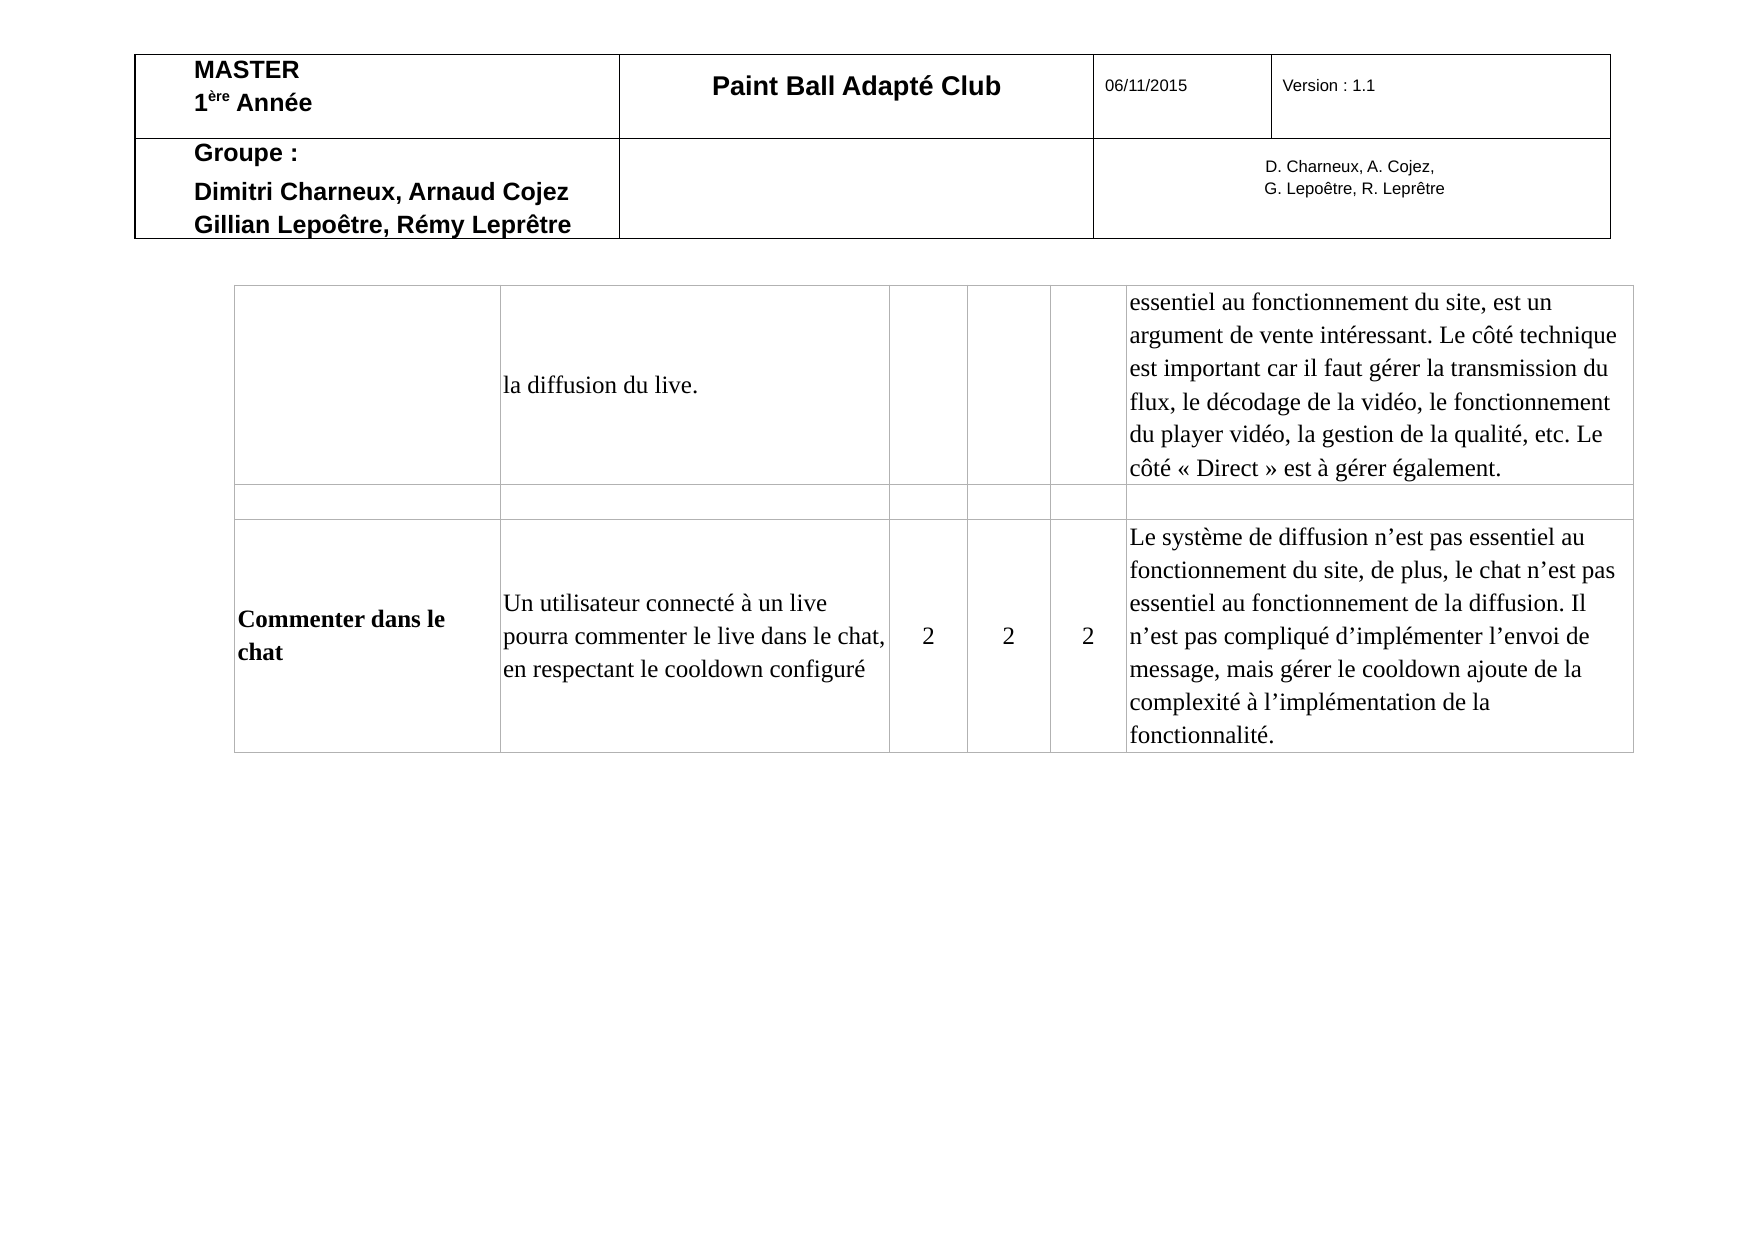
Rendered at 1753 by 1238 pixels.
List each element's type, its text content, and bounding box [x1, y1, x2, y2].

table_cell [968, 485, 1050, 519]
table_cell 2 [968, 520, 1050, 752]
table_cell Commenter dans le chat [235, 520, 500, 752]
table_cell [1127, 485, 1633, 519]
table_cell [890, 286, 967, 484]
table_cell 2 [890, 520, 967, 752]
table_cell [1051, 485, 1126, 519]
table_cell [235, 286, 500, 484]
table_cell Le système de diffusion n’est pas essentiel au fonctionnement du site, de plus, le chat n’est pas essentiel au fonctionnement de la diffusion. Il n’est pas compliqué d’implémenter l’envoi de message, mais gérer le cooldown ajoute de la complexité à l’implémentation de la fonctionnalité. [1127, 520, 1633, 752]
table_cell la diffusion du live. [501, 286, 889, 484]
table_cell 2 [1051, 520, 1126, 752]
table_cell [890, 485, 967, 519]
table_cell Un utilisateur connecté à un live pourra commenter le live dans le chat, en respectant le cooldown configuré [501, 520, 889, 752]
table_cell [501, 485, 889, 519]
table_cell [1051, 286, 1126, 484]
table_cell essentiel au fonctionnement du site, est un argument de vente intéressant. Le côté technique est important car il faut gérer la transmission du flux, le décodage de la vidéo, le fonctionnement du player vidéo, la gestion de la qualité, etc. Le côté « Direct » est à gérer également. [1127, 286, 1633, 484]
table_cell [968, 286, 1050, 484]
table_cell [235, 485, 500, 519]
